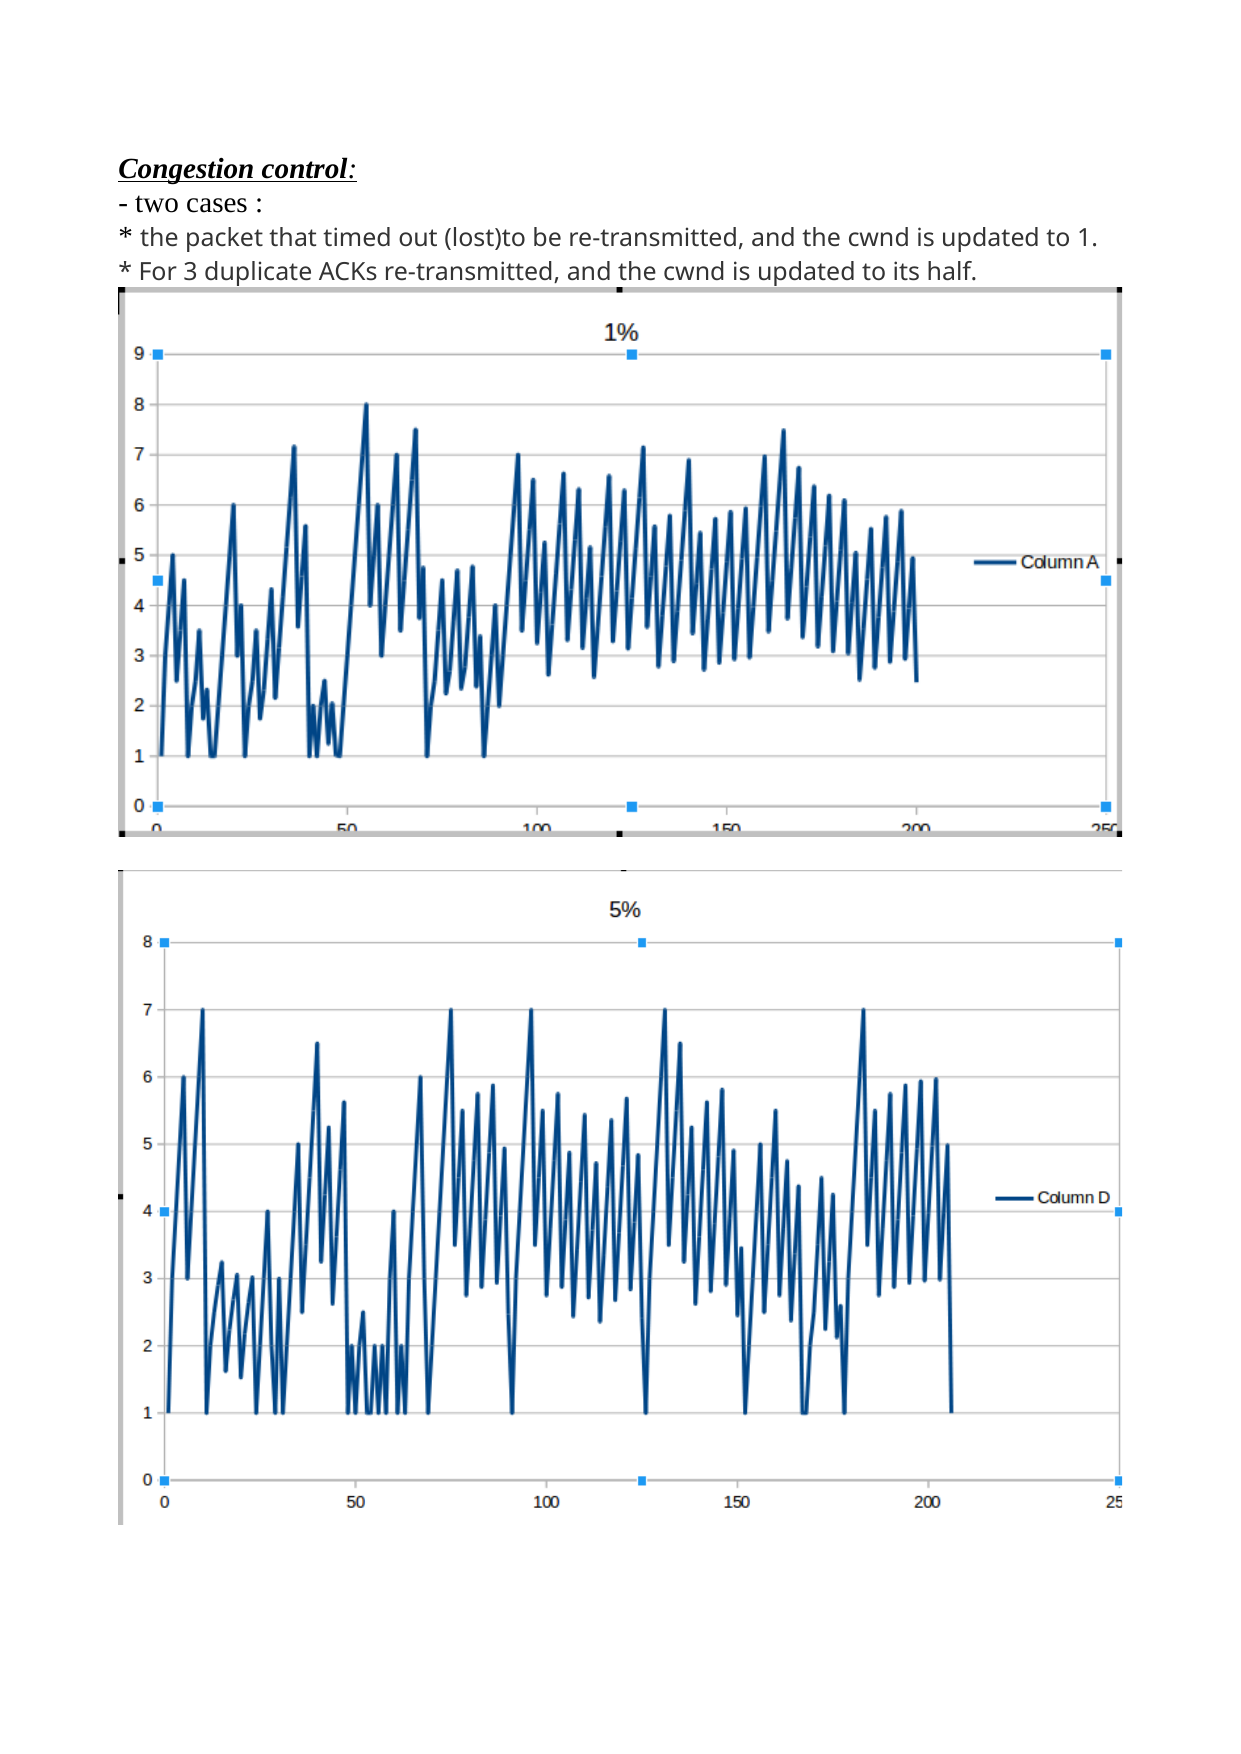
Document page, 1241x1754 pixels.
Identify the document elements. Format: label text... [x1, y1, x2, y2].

picture [118, 870, 1123, 1525]
text - two cases : * the packet that timed out (lost)to be re-transmitted, and the cwnd is updated to 1. [118, 185, 1122, 253]
text * For 3 duplicate ACKs re-transmitted, and the cwnd is updated to its half. [118, 253, 1122, 287]
picture [118, 287, 1123, 837]
text Congestion control: [118, 152, 1122, 185]
